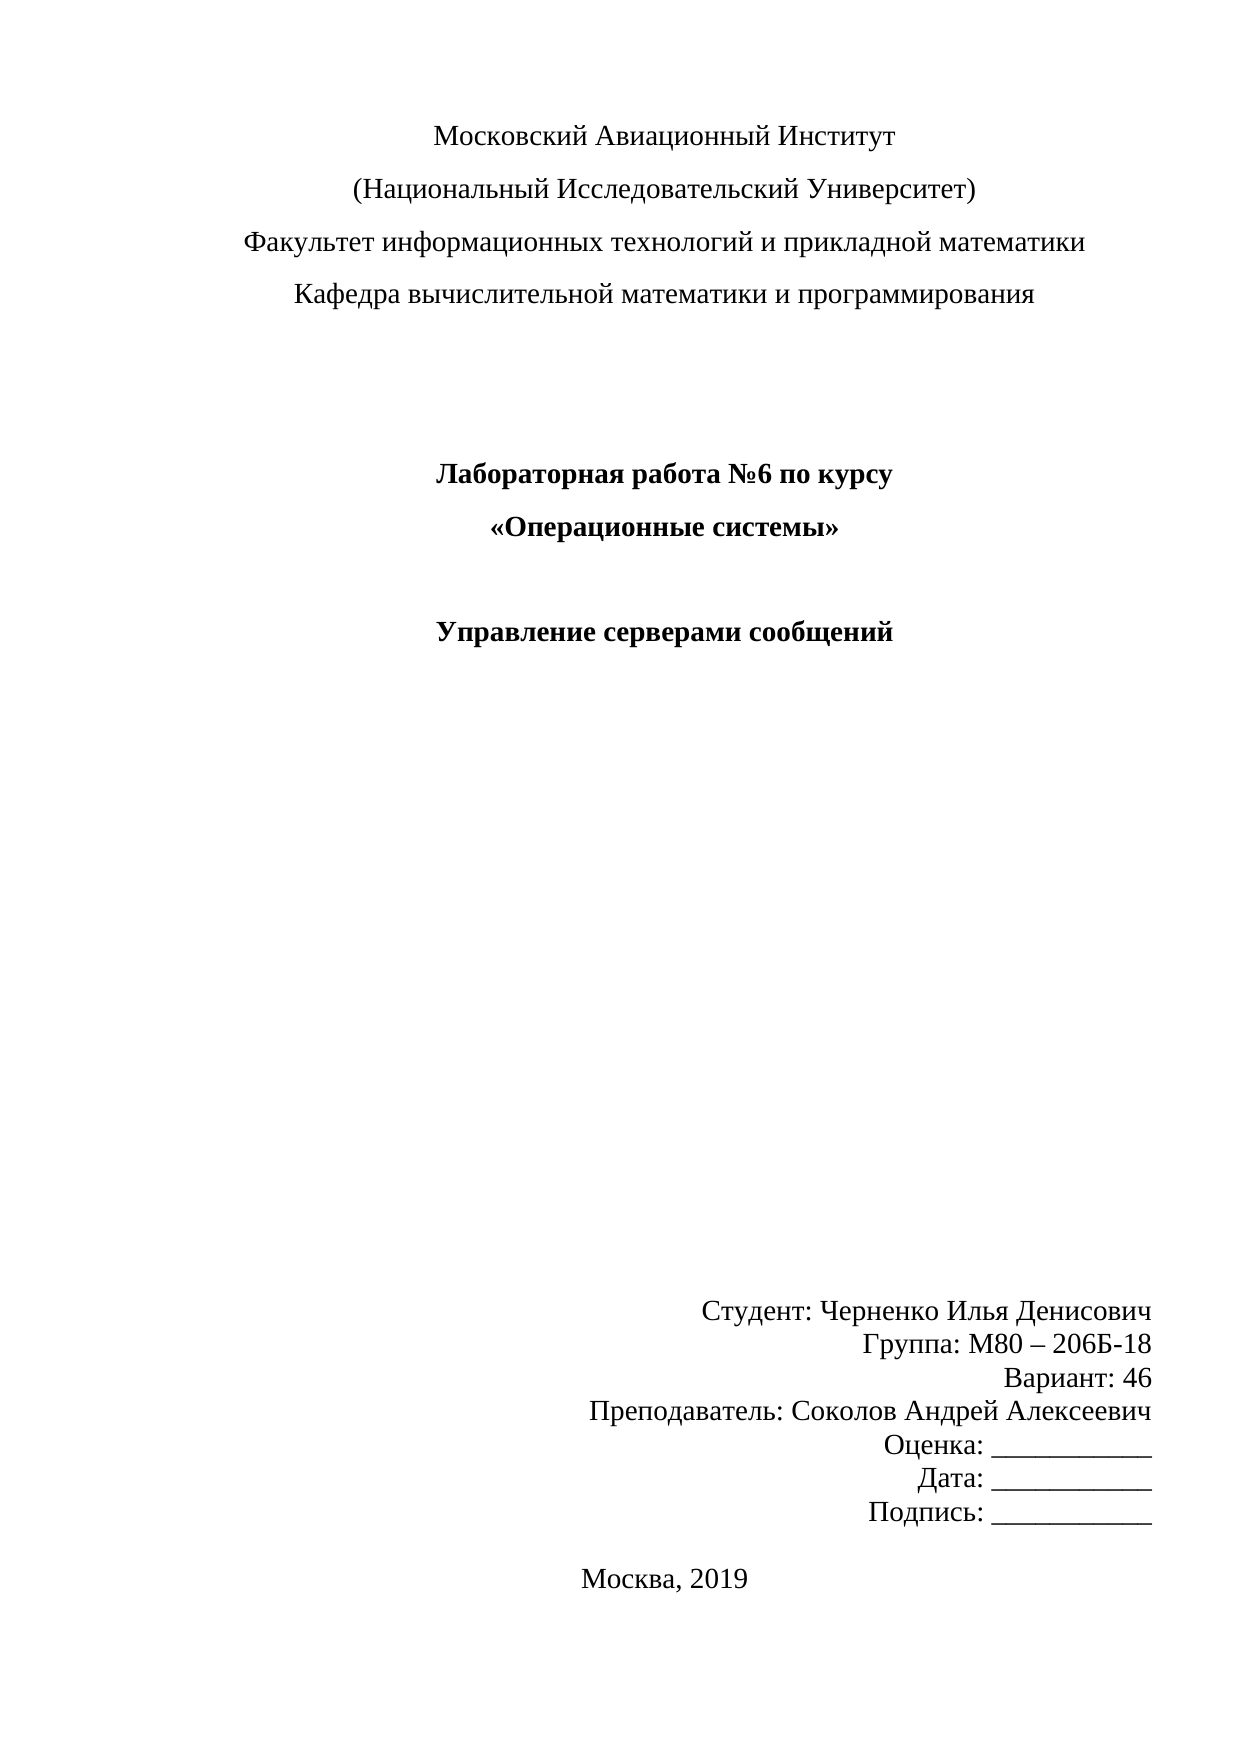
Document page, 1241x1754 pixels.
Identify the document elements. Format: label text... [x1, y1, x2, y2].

text (Национальный Исследовательский Университет) [177, 171, 1152, 204]
text «Операционные системы» [177, 509, 1152, 542]
text Студент: Черненко Илья Денисович [177, 1293, 1152, 1326]
text Лабораторная работа №6 по курсу [177, 456, 1152, 489]
text Преподаватель: Соколов Андрей Алексеевич [177, 1393, 1152, 1427]
text Группа: М80 – 206Б-18 [767, 1326, 1152, 1360]
text Москва, 2019 [177, 1561, 1152, 1595]
text Дата: ___________ [177, 1461, 1152, 1494]
text Вариант: 46 [767, 1360, 1152, 1393]
text Подпись: ___________ [177, 1494, 1152, 1528]
text Управление серверами сообщений [177, 614, 1152, 648]
text Факультет информационных технологий и прикладной математики [177, 224, 1152, 257]
text Оценка: ___________ [177, 1427, 1152, 1461]
text Московский Авиационный Институт [177, 118, 1152, 152]
text Кафедра вычислительной математики и программирования [177, 277, 1152, 310]
